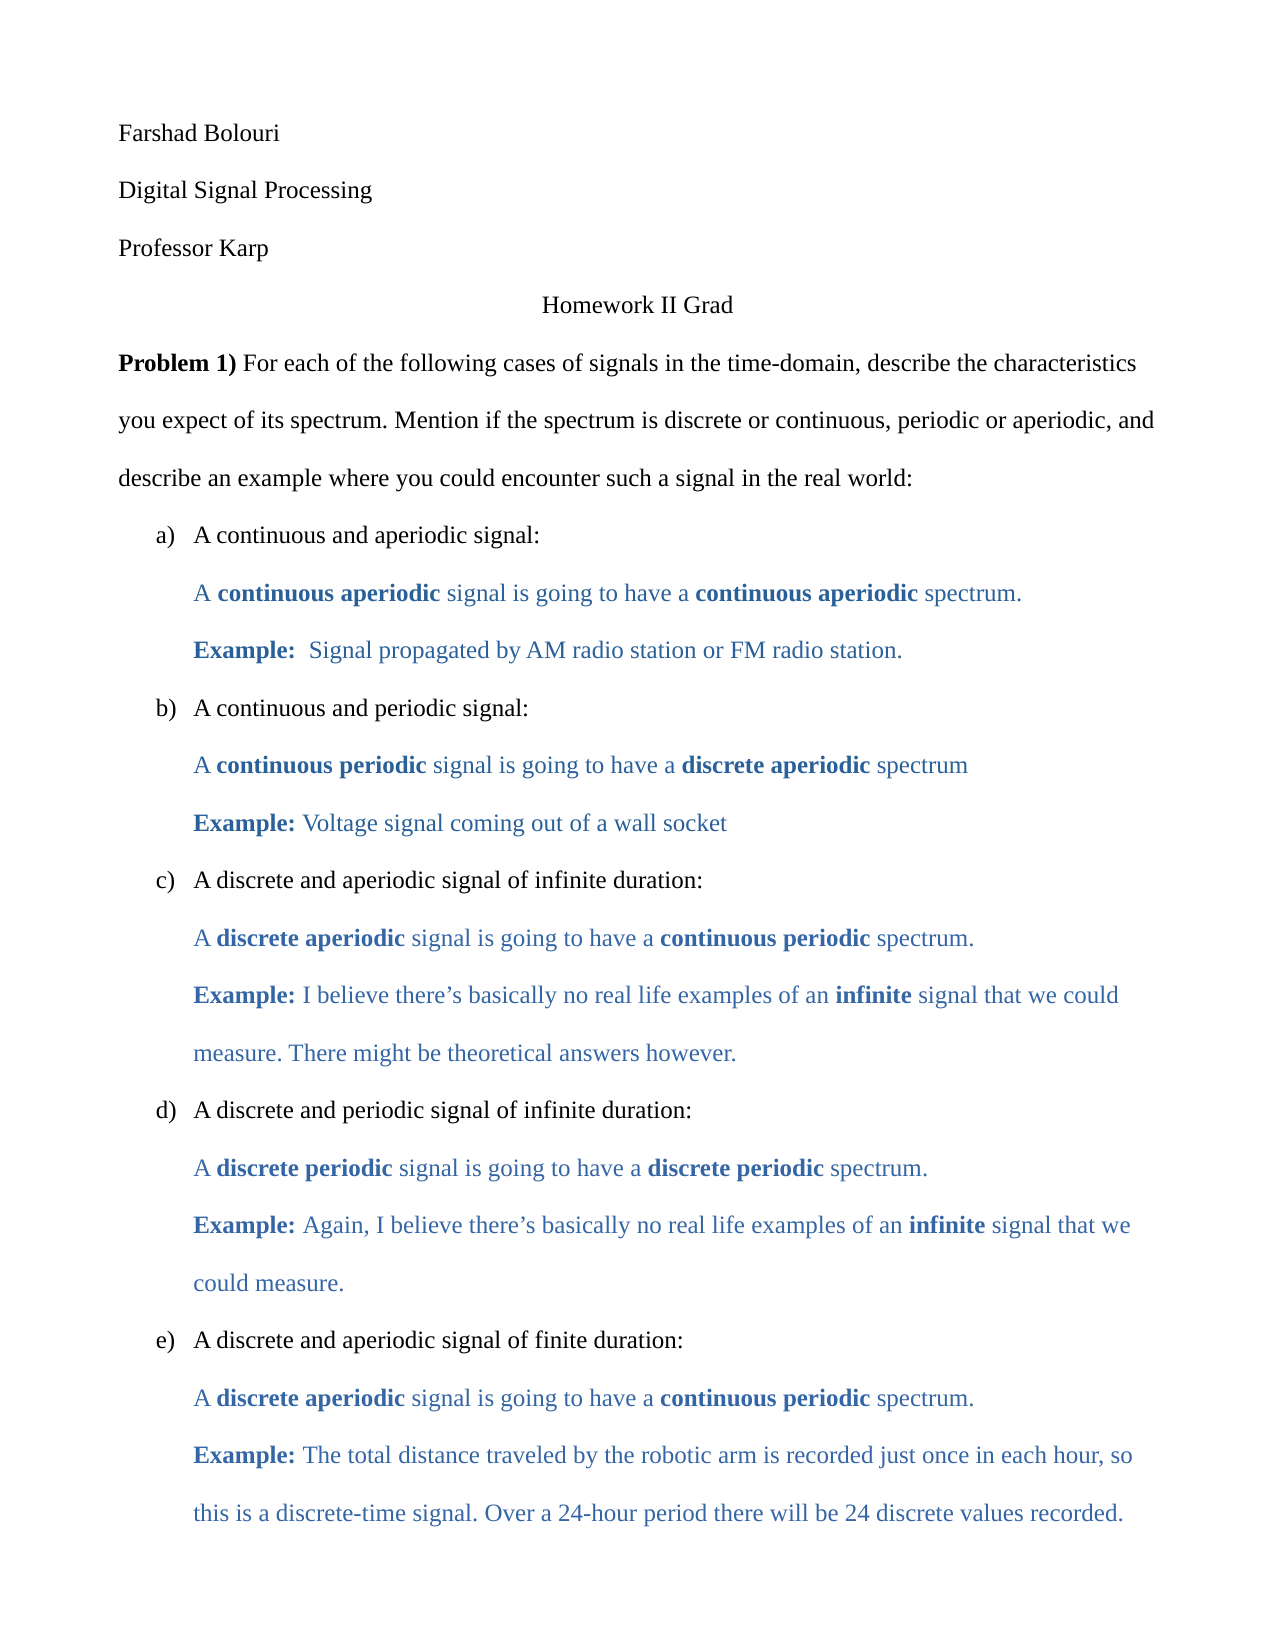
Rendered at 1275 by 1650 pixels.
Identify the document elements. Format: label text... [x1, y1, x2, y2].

list Example: I believe there’s basically no real life examples of an infinite signal that we could measure. There might be theoretical answers however. [156, 981, 1157, 1067]
list A continuous aperiodic signal is going to have a continuous aperiodic spectrum. [156, 578, 1157, 607]
list Example: Signal propagated by AM radio station or FM radio station. [156, 636, 1157, 664]
list A discrete aperiodic signal is going to have a continuous periodic spectrum. [156, 1383, 1157, 1412]
text Farshad Bolouri [118, 118, 1157, 147]
text Problem 1) For each of the following cases of signals in the time-domain, describe the characteristics you expect of its spectrum. Mention if the spectrum is discrete or continuous, periodic or aperiodic, and describe an example where you could encounter such a signal in the real world: [118, 348, 1157, 492]
list A continuous and aperiodic signal: [156, 521, 1157, 549]
text Digital Signal Processing [118, 176, 1157, 204]
list Example: Again, I believe there’s basically no real life examples of an infinite signal that we could measure. [156, 1211, 1157, 1297]
text Professor Karp [118, 233, 1157, 262]
list A continuous periodic signal is going to have a discrete aperiodic spectrum [156, 751, 1157, 779]
list A discrete and aperiodic signal of finite duration: [156, 1326, 1157, 1354]
text Homework II Grad [118, 291, 1157, 319]
list A discrete and aperiodic signal of infinite duration: [156, 866, 1157, 894]
list A discrete and periodic signal of infinite duration: [156, 1096, 1157, 1124]
list Example: Voltage signal coming out of a wall socket [156, 808, 1157, 837]
list Example: The total distance traveled by the robotic arm is recorded just once in each hour, so this is a discrete-time signal. Over a 24-hour period there will be 24 discrete values recorded. [156, 1441, 1157, 1527]
list A discrete aperiodic signal is going to have a continuous periodic spectrum. [156, 923, 1157, 952]
list A discrete periodic signal is going to have a discrete periodic spectrum. [156, 1153, 1157, 1182]
list A continuous and periodic signal: [156, 693, 1157, 722]
